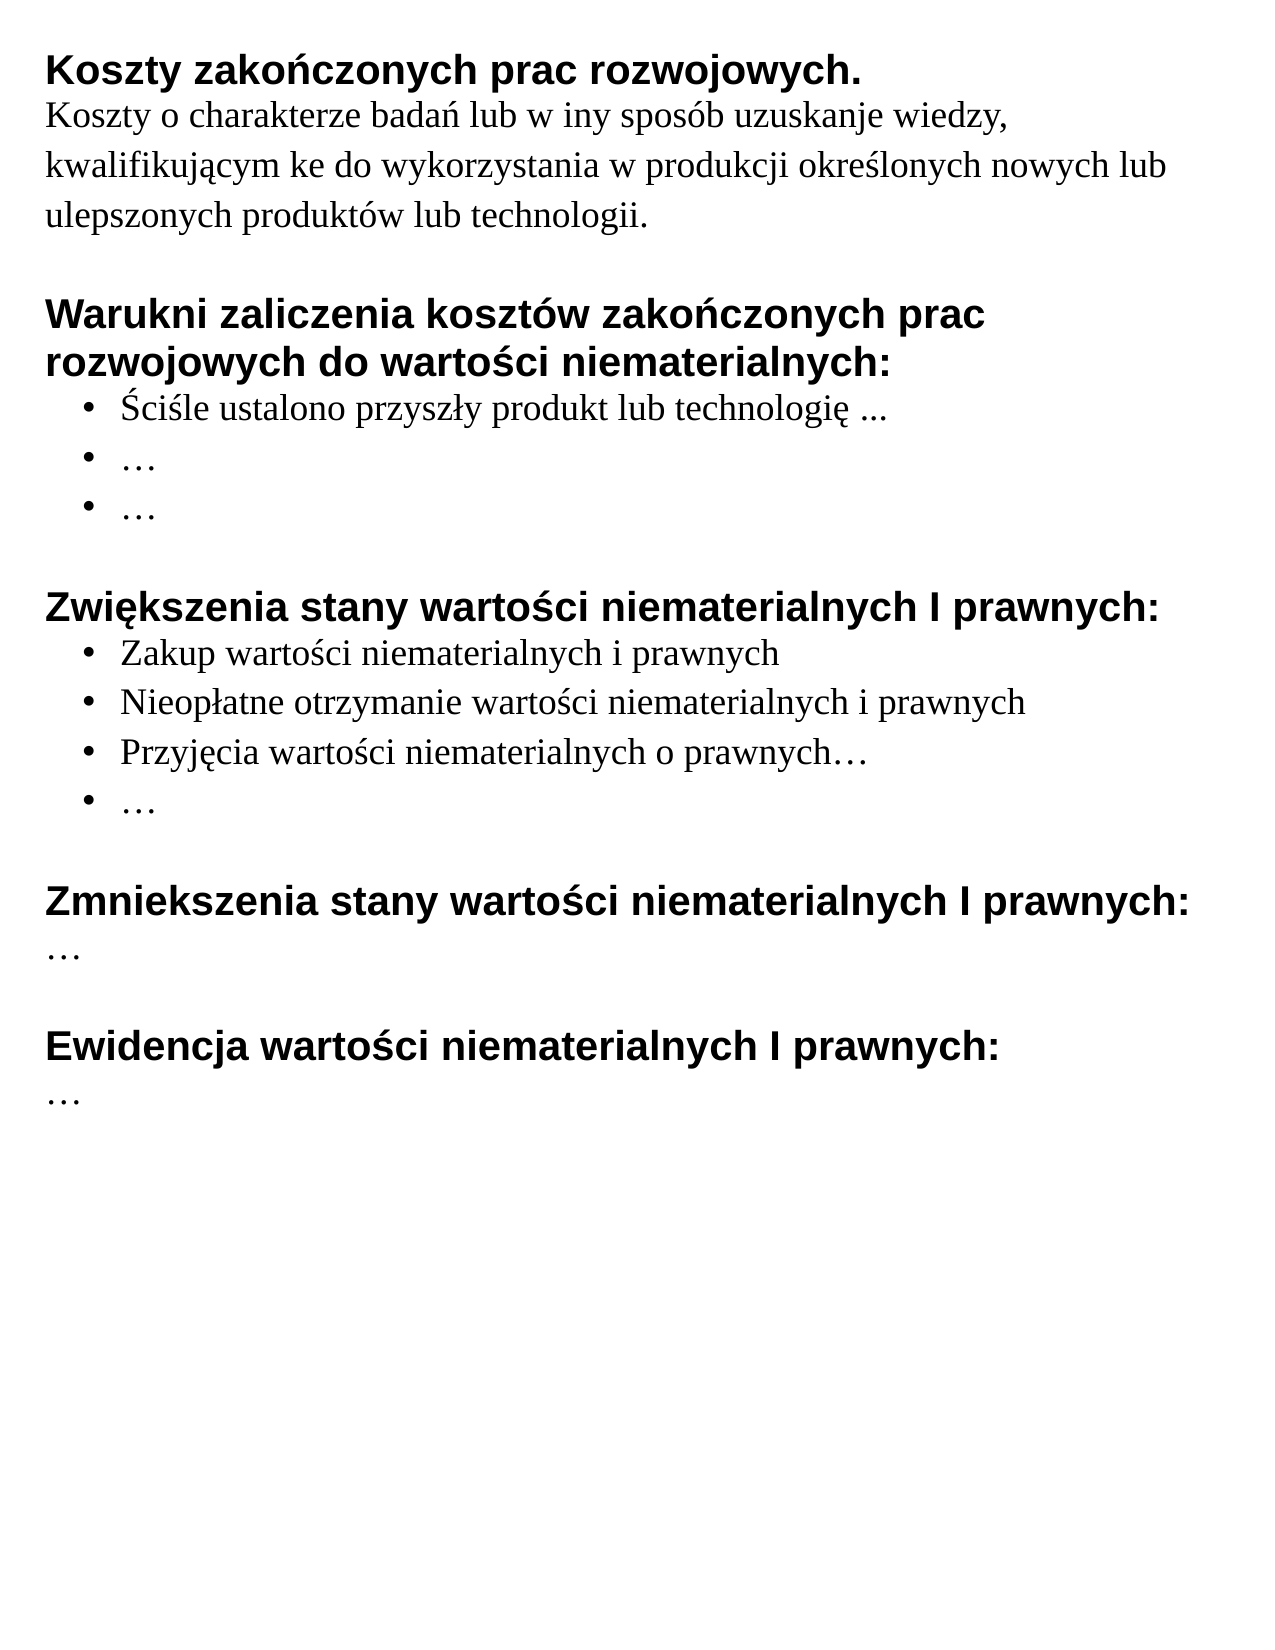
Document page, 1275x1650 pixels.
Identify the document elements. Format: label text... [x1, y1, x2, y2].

list Ściśle ustalono przyszły produkt lub technologię ... [82, 385, 1230, 428]
list Nieopłatne otrzymanie wartości niematerialnych i prawnych [82, 679, 1230, 723]
text Koszty o charakterze badań lub w iny sposób uzuskanje wiedzy, kwalifikującym ke do wykorzystania w produkcji określonych nowych lub ulepszonych produktów lub technologii. [45, 93, 1230, 235]
list … [82, 484, 1230, 528]
subtitle Zwiększenia stany wartości niematerialnych I prawnych: [45, 582, 1230, 630]
text … [45, 1069, 1230, 1113]
list … [82, 779, 1230, 822]
list Zakup wartości niematerialnych i prawnych [82, 630, 1230, 673]
subtitle Zmniekszenia stany wartości niematerialnych I prawnych: [45, 876, 1230, 924]
list Przyjęcia wartości niematerialnych o prawnych… [82, 729, 1230, 772]
text … [45, 924, 1230, 967]
subtitle Ewidencja wartości niematerialnych I prawnych: [45, 1022, 1230, 1069]
subtitle Koszty zakończonych prac rozwojowych. [45, 45, 1230, 93]
subtitle Warukni zaliczenia kosztów zakończonych prac rozwojowych do wartości niematerialnych: [45, 289, 1230, 385]
list … [82, 435, 1230, 478]
